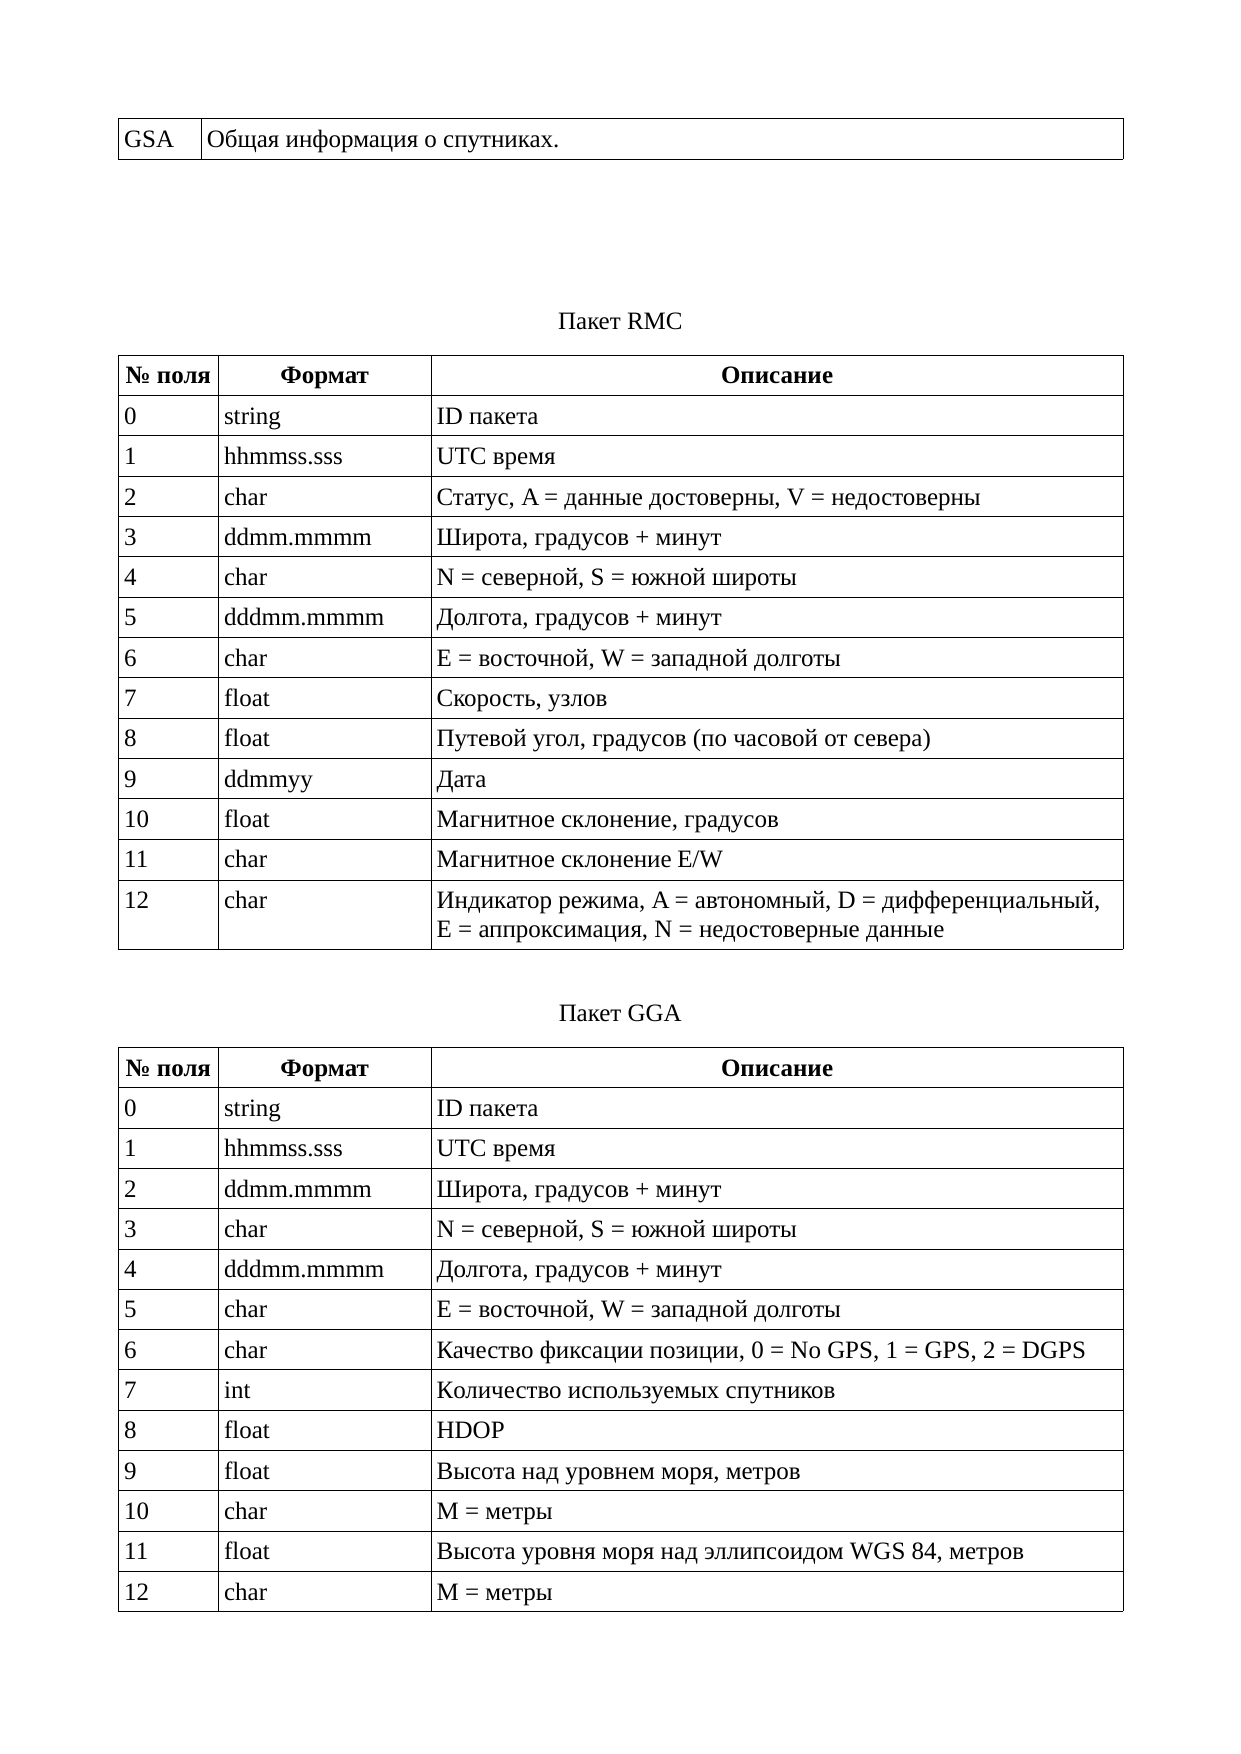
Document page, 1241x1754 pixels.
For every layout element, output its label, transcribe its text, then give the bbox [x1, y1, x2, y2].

table_cell char [219, 1491, 431, 1531]
table_cell Статус, A = данные достоверны, V = недостоверны [432, 477, 1123, 516]
table_cell 11 [119, 840, 218, 879]
table_cell 2 [119, 477, 218, 516]
table_cell N = северной, S = южной широты [432, 1209, 1123, 1248]
table_cell GSA [119, 119, 201, 158]
table_cell float [219, 1532, 431, 1571]
table_header Формат [219, 356, 431, 395]
table_cell char [219, 557, 431, 597]
table_header № поля [119, 1048, 218, 1087]
table_cell 0 [119, 1088, 218, 1127]
table_cell string [219, 1088, 431, 1127]
table_cell 3 [119, 1209, 218, 1248]
table_cell char [219, 1572, 431, 1611]
table_cell 2 [119, 1169, 218, 1208]
table_cell Дата [432, 759, 1123, 798]
table_cell 5 [119, 598, 218, 637]
table_cell string [219, 396, 431, 435]
table_cell ddmmyy [219, 759, 431, 798]
table_cell M = метры [432, 1572, 1123, 1611]
table_cell 1 [119, 1129, 218, 1168]
table_cell M = метры [432, 1491, 1123, 1531]
table_cell 4 [119, 1250, 218, 1289]
table_cell char [219, 477, 431, 516]
table_cell ddmm.mmmm [219, 517, 431, 556]
table_cell 6 [119, 638, 218, 677]
table_cell Высота над уровнем моря, метров [432, 1451, 1123, 1490]
table_cell Магнитное склонение, градусов [432, 799, 1123, 838]
table_cell 1 [119, 436, 218, 476]
table_cell char [219, 638, 431, 677]
table_cell HDOP [432, 1411, 1123, 1450]
table_cell 10 [119, 799, 218, 838]
table_cell Качество фиксации позиции, 0 = No GPS, 1 = GPS, 2 = DGPS [432, 1330, 1123, 1369]
table_header № поля [119, 356, 218, 395]
table_cell E = восточной, W = западной долготы [432, 1290, 1123, 1329]
table_cell Индикатор режима, A = автономный, D = дифференциальный, E = аппроксимация, N = недостоверные данные [432, 881, 1123, 949]
table_cell 11 [119, 1532, 218, 1571]
table_cell char [219, 1290, 431, 1329]
table_cell float [219, 1451, 431, 1490]
table_cell float [219, 1411, 431, 1450]
table_cell 12 [119, 881, 218, 949]
table_cell char [219, 1330, 431, 1369]
table_cell hhmmss.sss [219, 1129, 431, 1168]
table_cell 12 [119, 1572, 218, 1611]
table_cell 5 [119, 1290, 218, 1329]
table_cell 8 [119, 719, 218, 758]
table_cell float [219, 799, 431, 838]
table_cell 0 [119, 396, 218, 435]
table_cell ddmm.mmmm [219, 1169, 431, 1208]
text Пакет GGA [118, 998, 1122, 1027]
table_cell 9 [119, 1451, 218, 1490]
table_cell E = восточной, W = западной долготы [432, 638, 1123, 677]
text Пакет RMC [118, 306, 1122, 334]
table_cell 8 [119, 1411, 218, 1450]
table_cell Широта, градусов + минут [432, 1169, 1123, 1208]
table_cell int [219, 1370, 431, 1410]
table_cell hhmmss.sss [219, 436, 431, 476]
table_cell float [219, 678, 431, 718]
table_cell 6 [119, 1330, 218, 1369]
table_cell 9 [119, 759, 218, 798]
table_cell char [219, 840, 431, 879]
table_cell Скорость, узлов [432, 678, 1123, 718]
table_header Формат [219, 1048, 431, 1087]
table_cell Долгота, градусов + минут [432, 598, 1123, 637]
table_cell 10 [119, 1491, 218, 1531]
table_cell dddmm.mmmm [219, 598, 431, 637]
table_cell char [219, 1209, 431, 1248]
table_cell Широта, градусов + минут [432, 517, 1123, 556]
table_cell 7 [119, 1370, 218, 1410]
table_cell 7 [119, 678, 218, 718]
table_header Описание [432, 1048, 1123, 1087]
table_cell char [219, 881, 431, 949]
table_cell ID пакета [432, 1088, 1123, 1127]
table_cell Долгота, градусов + минут [432, 1250, 1123, 1289]
table_cell 4 [119, 557, 218, 597]
table_cell Высота уровня моря над эллипсоидом WGS 84, метров [432, 1532, 1123, 1571]
table_cell Общая информация о спутниках. [202, 119, 1123, 158]
table_cell ID пакета [432, 396, 1123, 435]
table_cell Количество используемых спутников [432, 1370, 1123, 1410]
table_cell Путевой угол, градусов (по часовой от севера) [432, 719, 1123, 758]
table_cell dddmm.mmmm [219, 1250, 431, 1289]
table_cell 3 [119, 517, 218, 556]
table_cell UTC время [432, 1129, 1123, 1168]
table_cell float [219, 719, 431, 758]
table_cell N = северной, S = южной широты [432, 557, 1123, 597]
table_header Описание [432, 356, 1123, 395]
table_cell UTC время [432, 436, 1123, 476]
table_cell Магнитное склонение E/W [432, 840, 1123, 879]
